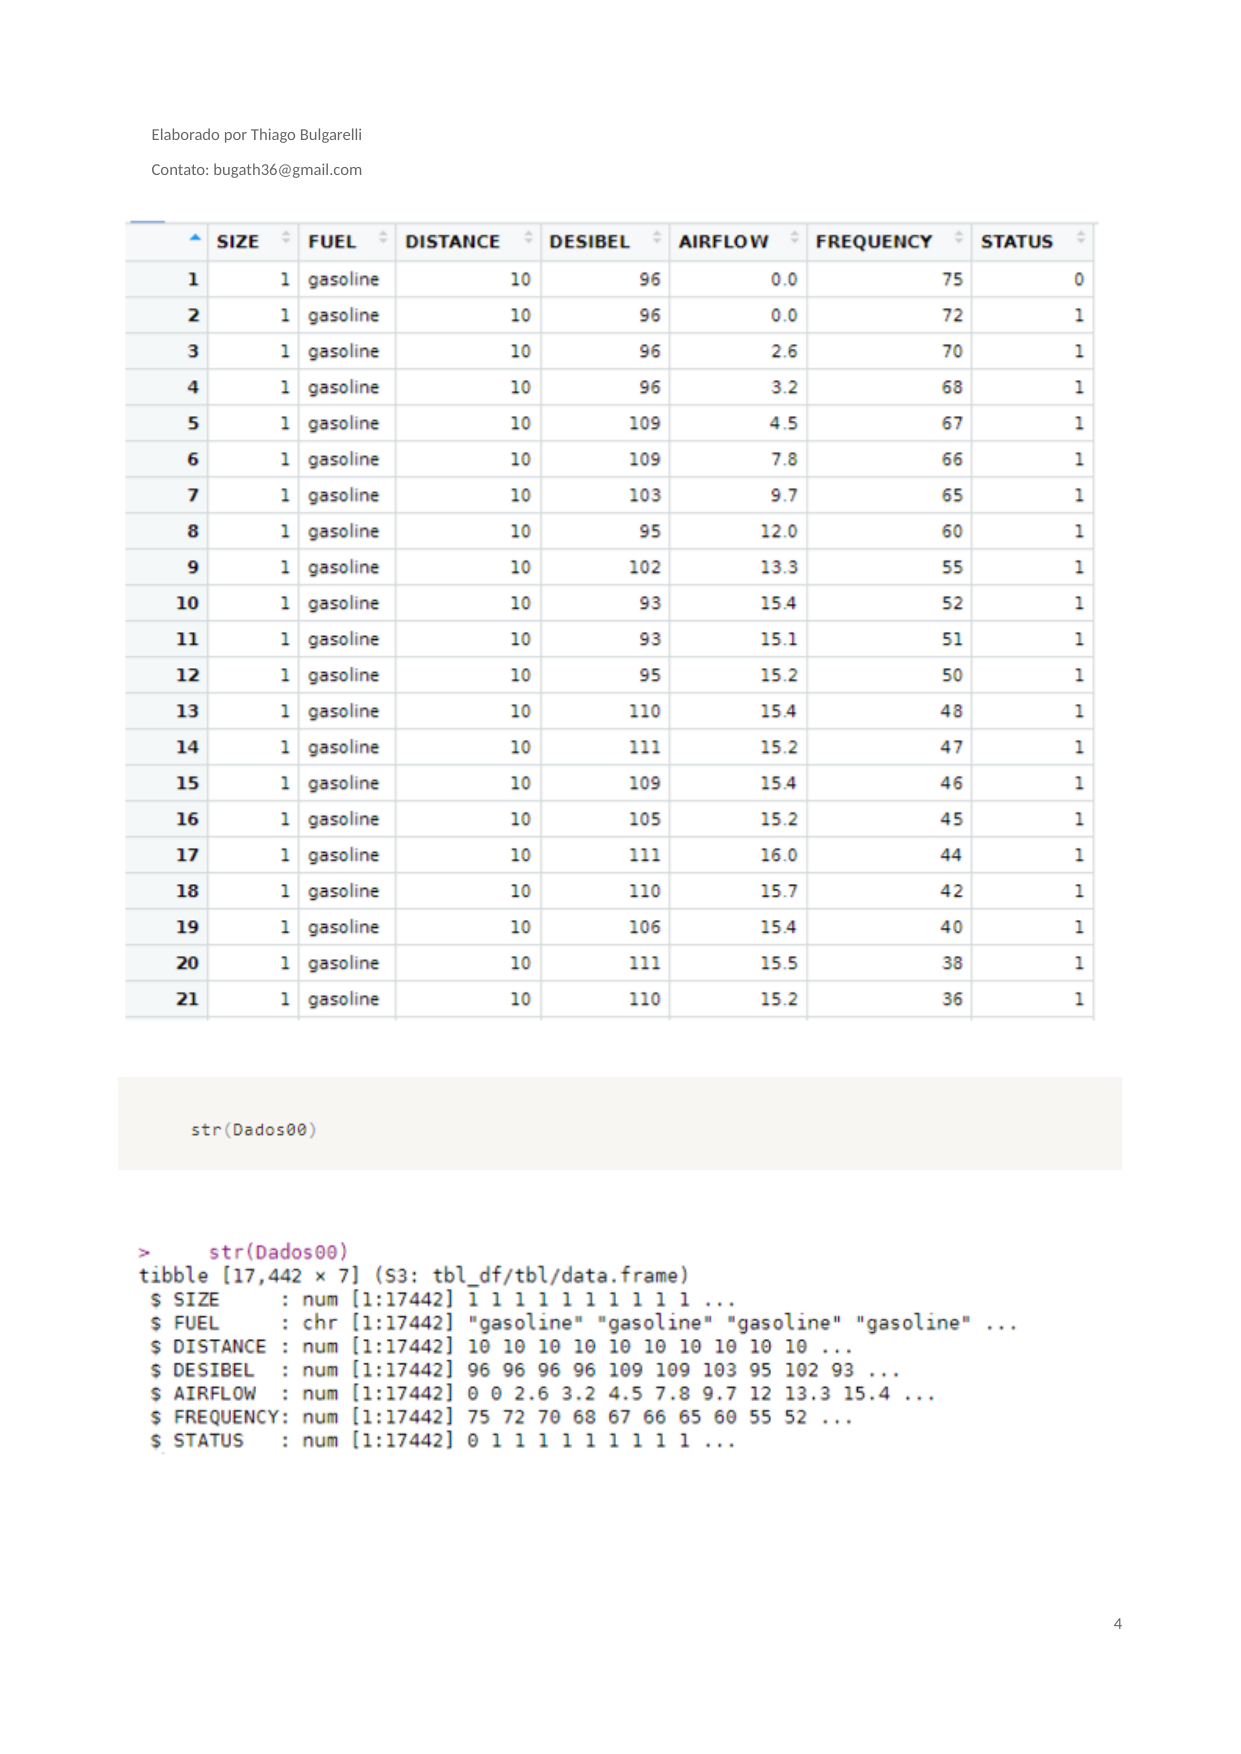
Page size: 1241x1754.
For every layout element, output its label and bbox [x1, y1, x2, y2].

picture [118, 1077, 1123, 1170]
picture [121, 218, 1099, 1024]
picture [123, 1230, 1040, 1459]
